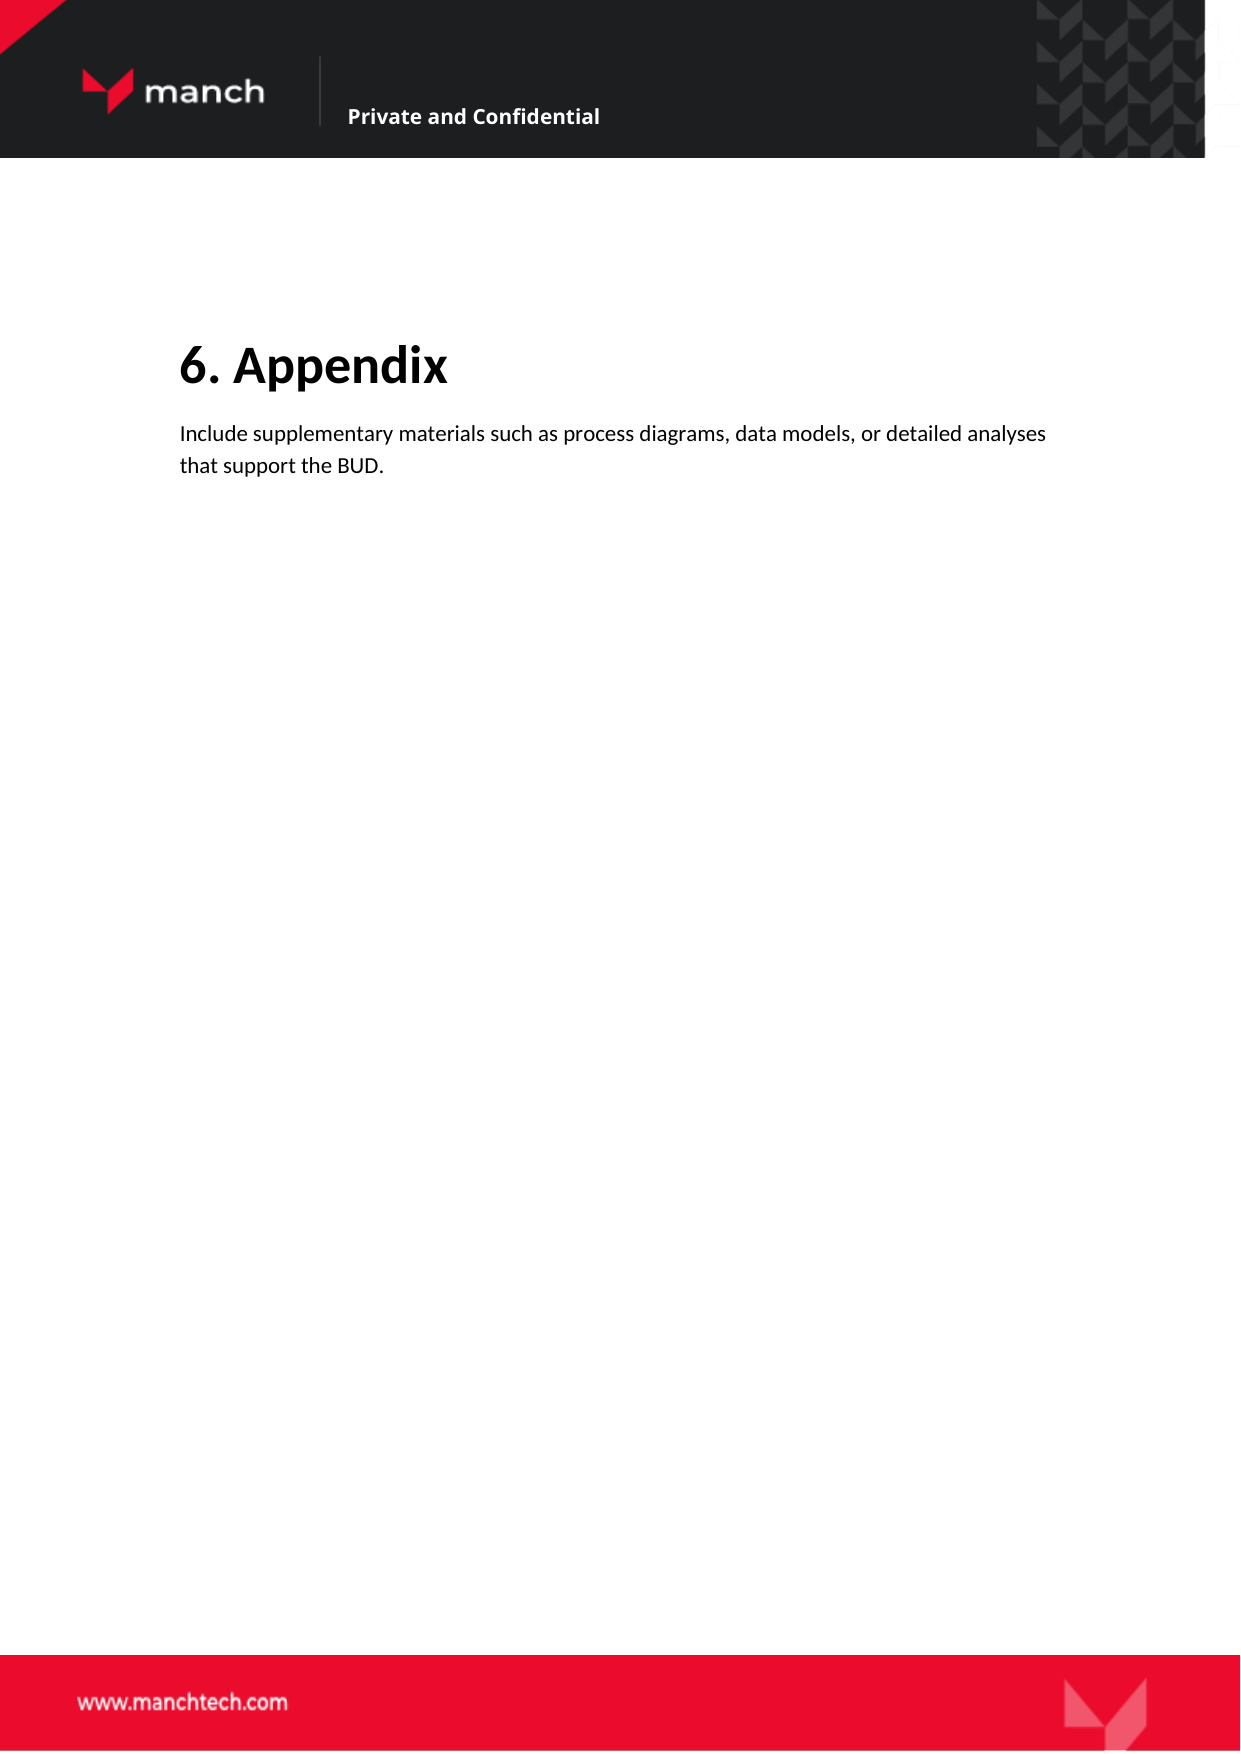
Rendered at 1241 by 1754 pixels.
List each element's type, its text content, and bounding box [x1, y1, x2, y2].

picture [0, 0, 1241, 158]
picture [0, 1655, 1241, 1754]
text Include supplementary materials such as process diagrams, data models, or detailed analyses that support the BUD. [179, 419, 1090, 479]
subtitle 6. Appendix [179, 331, 1090, 397]
